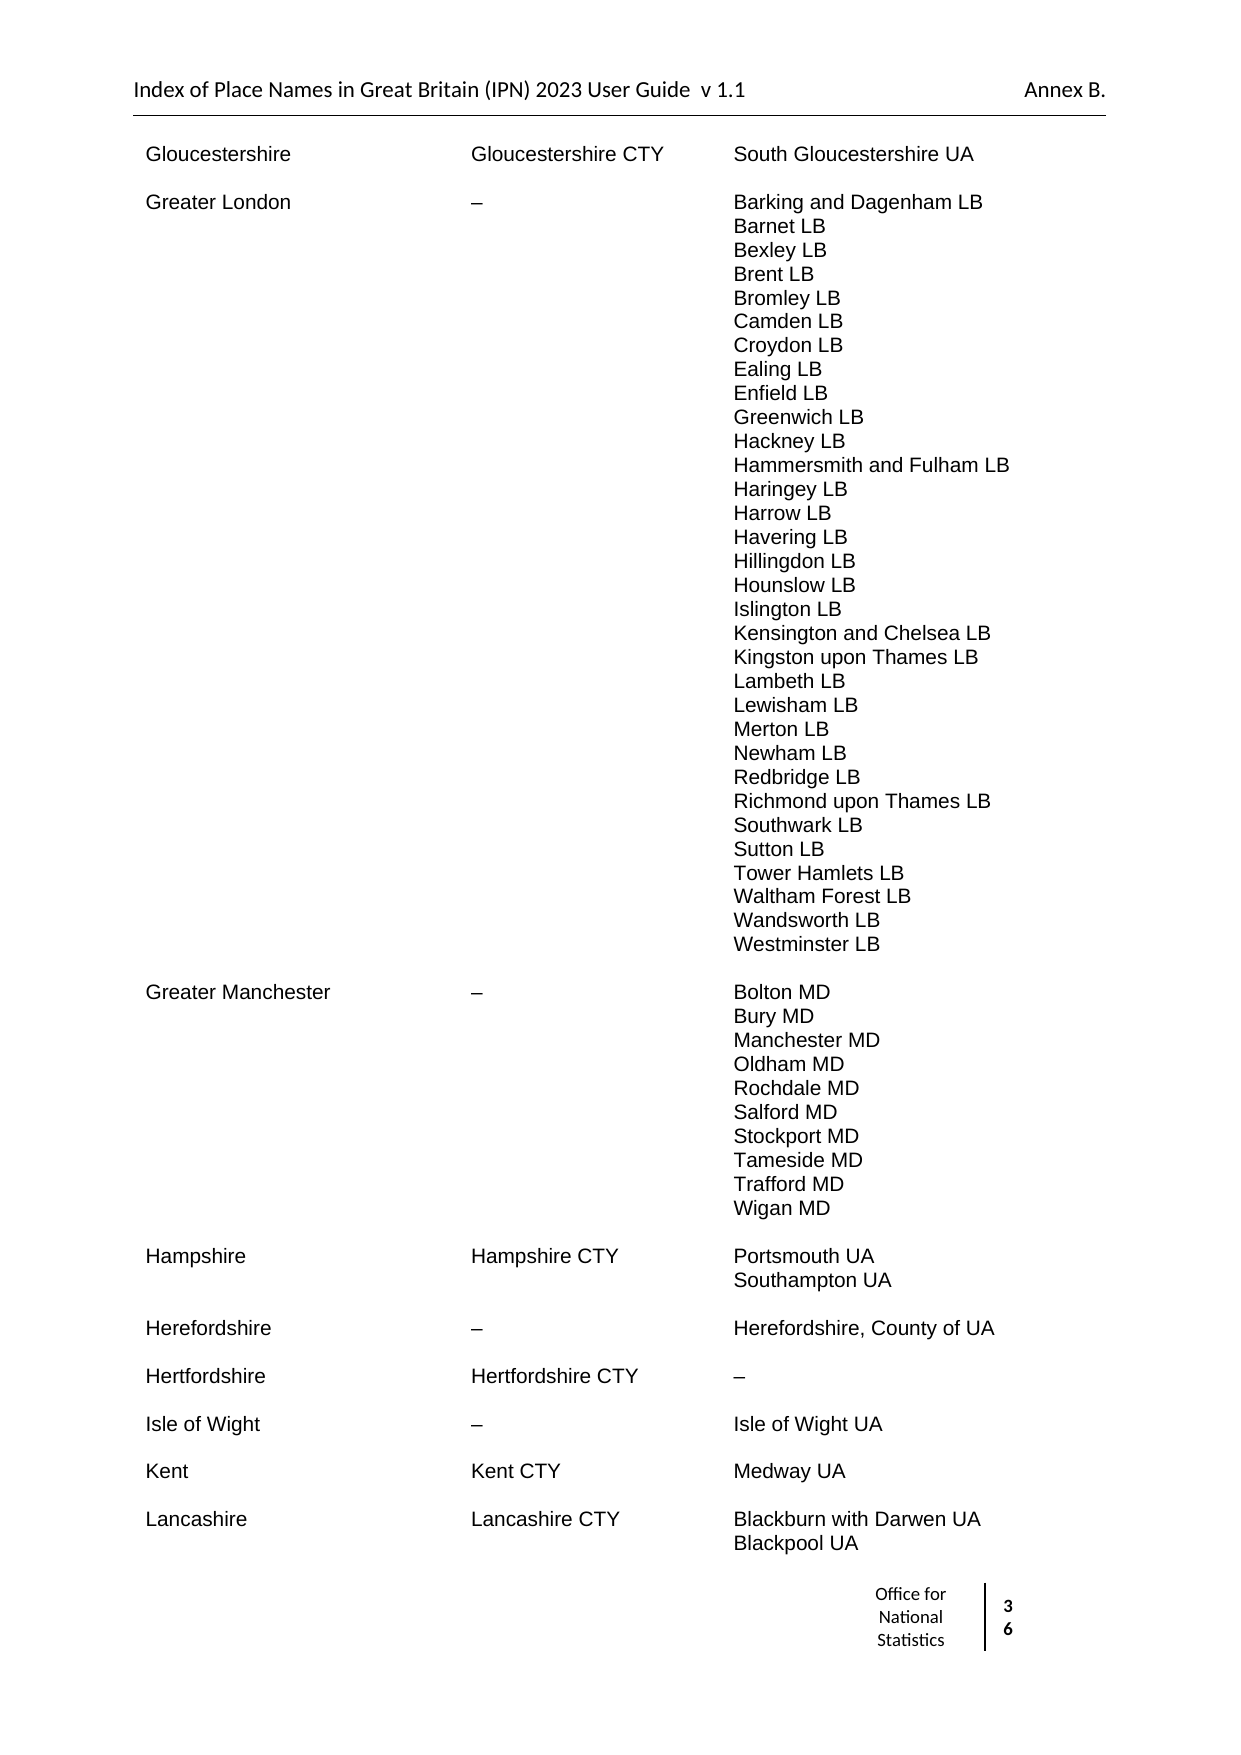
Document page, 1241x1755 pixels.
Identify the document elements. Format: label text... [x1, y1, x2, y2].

text Sutton LB [145, 836, 1094, 860]
text Waltham Forest LB [145, 884, 1094, 908]
text Hertfordshire Hertfordshire CTY – [145, 1363, 1094, 1387]
text Trafford MD [145, 1172, 1094, 1196]
text Blackpool UA [145, 1531, 1094, 1555]
text Oldham MD [145, 1052, 1094, 1076]
text Lewisham LB [145, 693, 1094, 717]
text Lambeth LB [145, 669, 1094, 693]
text Westminster LB [145, 932, 1094, 956]
text Hackney LB [145, 429, 1094, 453]
text Kent Kent CTY Medway UA [145, 1459, 1094, 1483]
text Harrow LB [145, 501, 1094, 525]
text Stockport MD [145, 1124, 1094, 1148]
text Kingston upon Thames LB [145, 645, 1094, 669]
text Greater Manchester – Bolton MD [145, 980, 1094, 1004]
text Tameside MD [145, 1148, 1094, 1172]
text Hampshire Hampshire CTY Portsmouth UA [145, 1244, 1094, 1268]
text Hillingdon LB [145, 549, 1094, 573]
text Ealing LB [145, 357, 1094, 381]
text Rochdale MD [145, 1076, 1094, 1100]
text Brent LB [145, 261, 1094, 285]
text Greenwich LB [145, 405, 1094, 429]
text Bromley LB [145, 285, 1094, 309]
text Manchester MD [145, 1028, 1094, 1052]
text Southampton UA [145, 1268, 1094, 1292]
text Bury MD [145, 1004, 1094, 1028]
text Kensington and Chelsea LB [145, 621, 1094, 645]
text Havering LB [145, 525, 1094, 549]
text Richmond upon Thames LB [145, 788, 1094, 812]
text Camden LB [145, 309, 1094, 333]
text Isle of Wight – Isle of Wight UA [145, 1411, 1094, 1435]
text Croydon LB [145, 333, 1094, 357]
text Gloucestershire Gloucestershire CTY South Gloucestershire UA [145, 142, 1094, 166]
text Merton LB [145, 717, 1094, 741]
text Greater London – Barking and Dagenham LB [145, 189, 1094, 213]
text Wigan MD [145, 1196, 1094, 1220]
text Wandsworth LB [145, 908, 1094, 932]
text Newham LB [145, 741, 1094, 764]
text Lancashire Lancashire CTY Blackburn with Darwen UA [145, 1507, 1094, 1531]
text Salford MD [145, 1100, 1094, 1124]
text Hammersmith and Fulham LB [145, 453, 1094, 477]
text Tower Hamlets LB [145, 860, 1094, 884]
text Haringey LB [145, 477, 1094, 501]
text Enfield LB [145, 381, 1094, 405]
text Herefordshire – Herefordshire, County of UA [145, 1316, 1094, 1339]
text Bexley LB [145, 237, 1094, 261]
text Southwark LB [145, 812, 1094, 836]
text Barnet LB [145, 213, 1094, 237]
text Hounslow LB [145, 573, 1094, 597]
text Islington LB [145, 597, 1094, 621]
text Redbridge LB [145, 764, 1094, 788]
